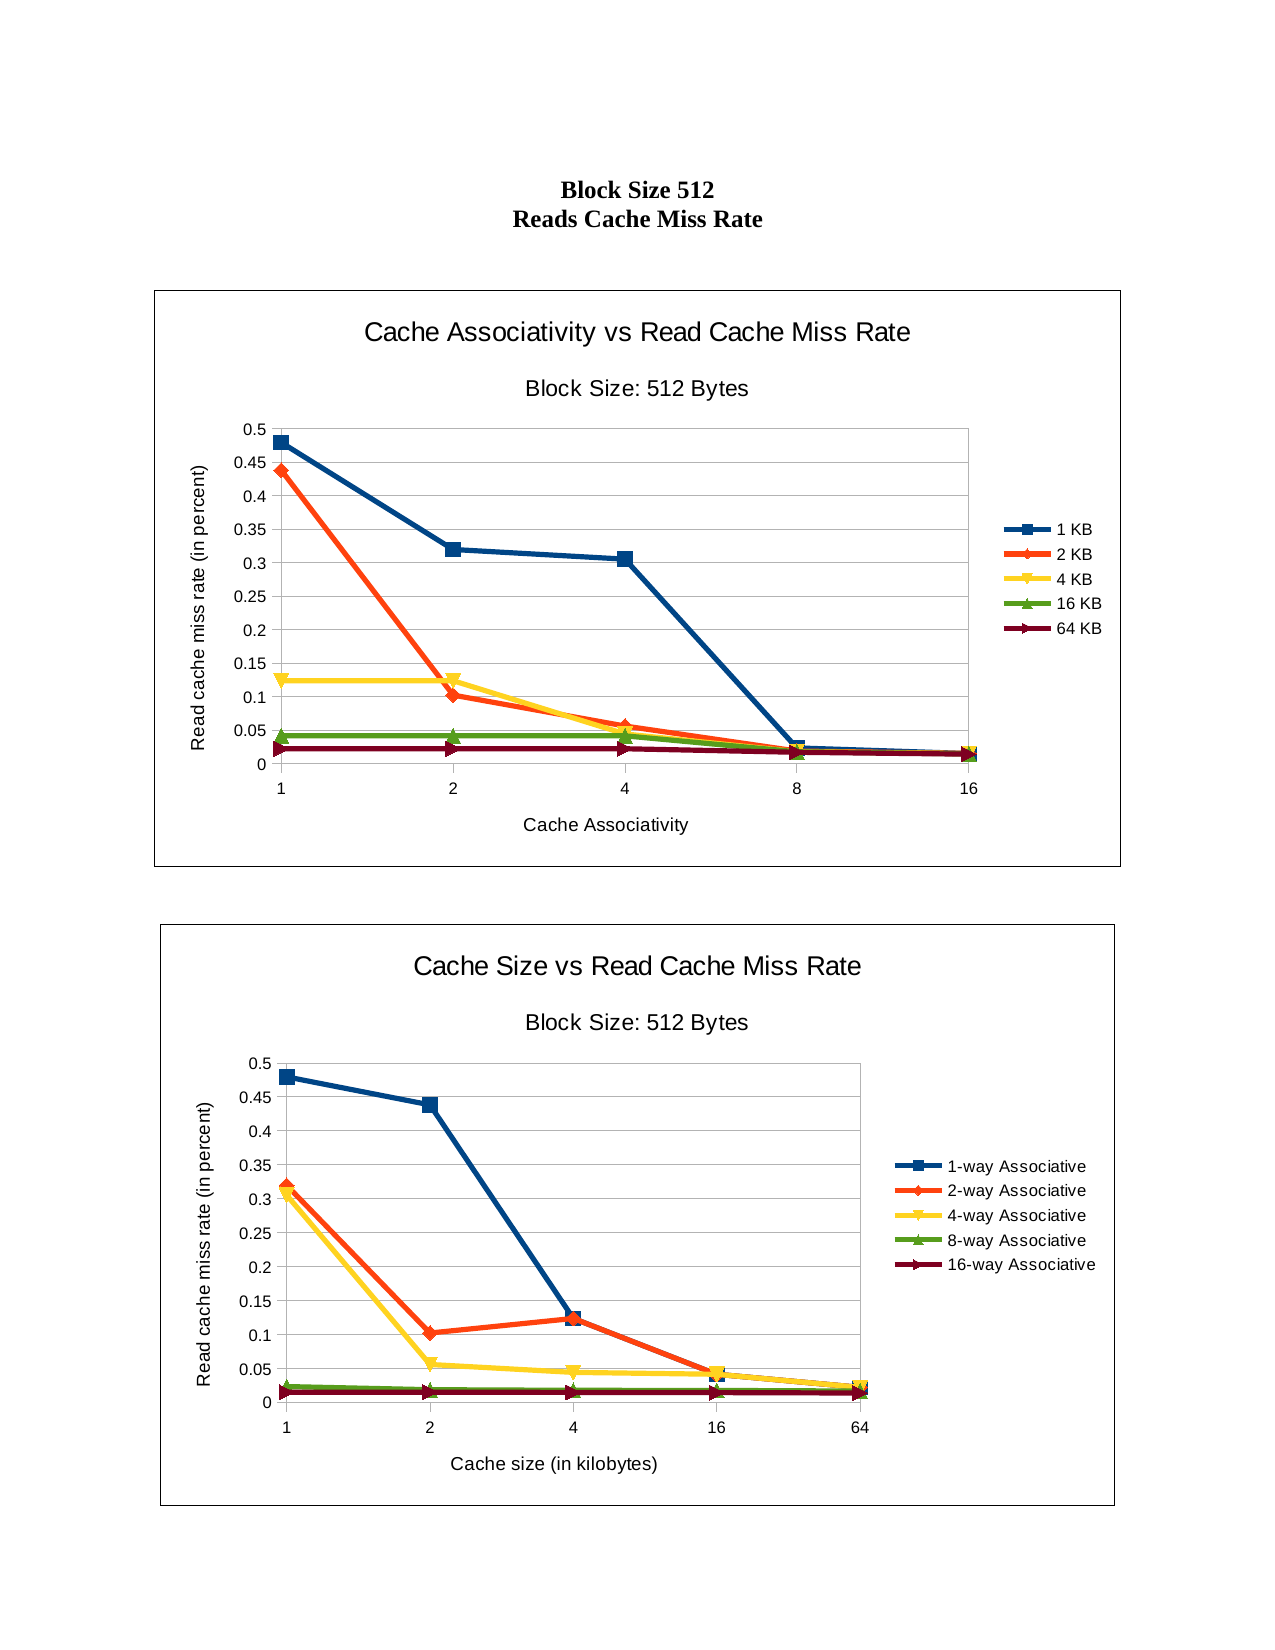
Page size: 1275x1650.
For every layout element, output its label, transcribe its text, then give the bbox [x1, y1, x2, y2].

text Block Size 512 [118, 176, 1157, 204]
text Reads Cache Miss Rate [118, 204, 1157, 233]
